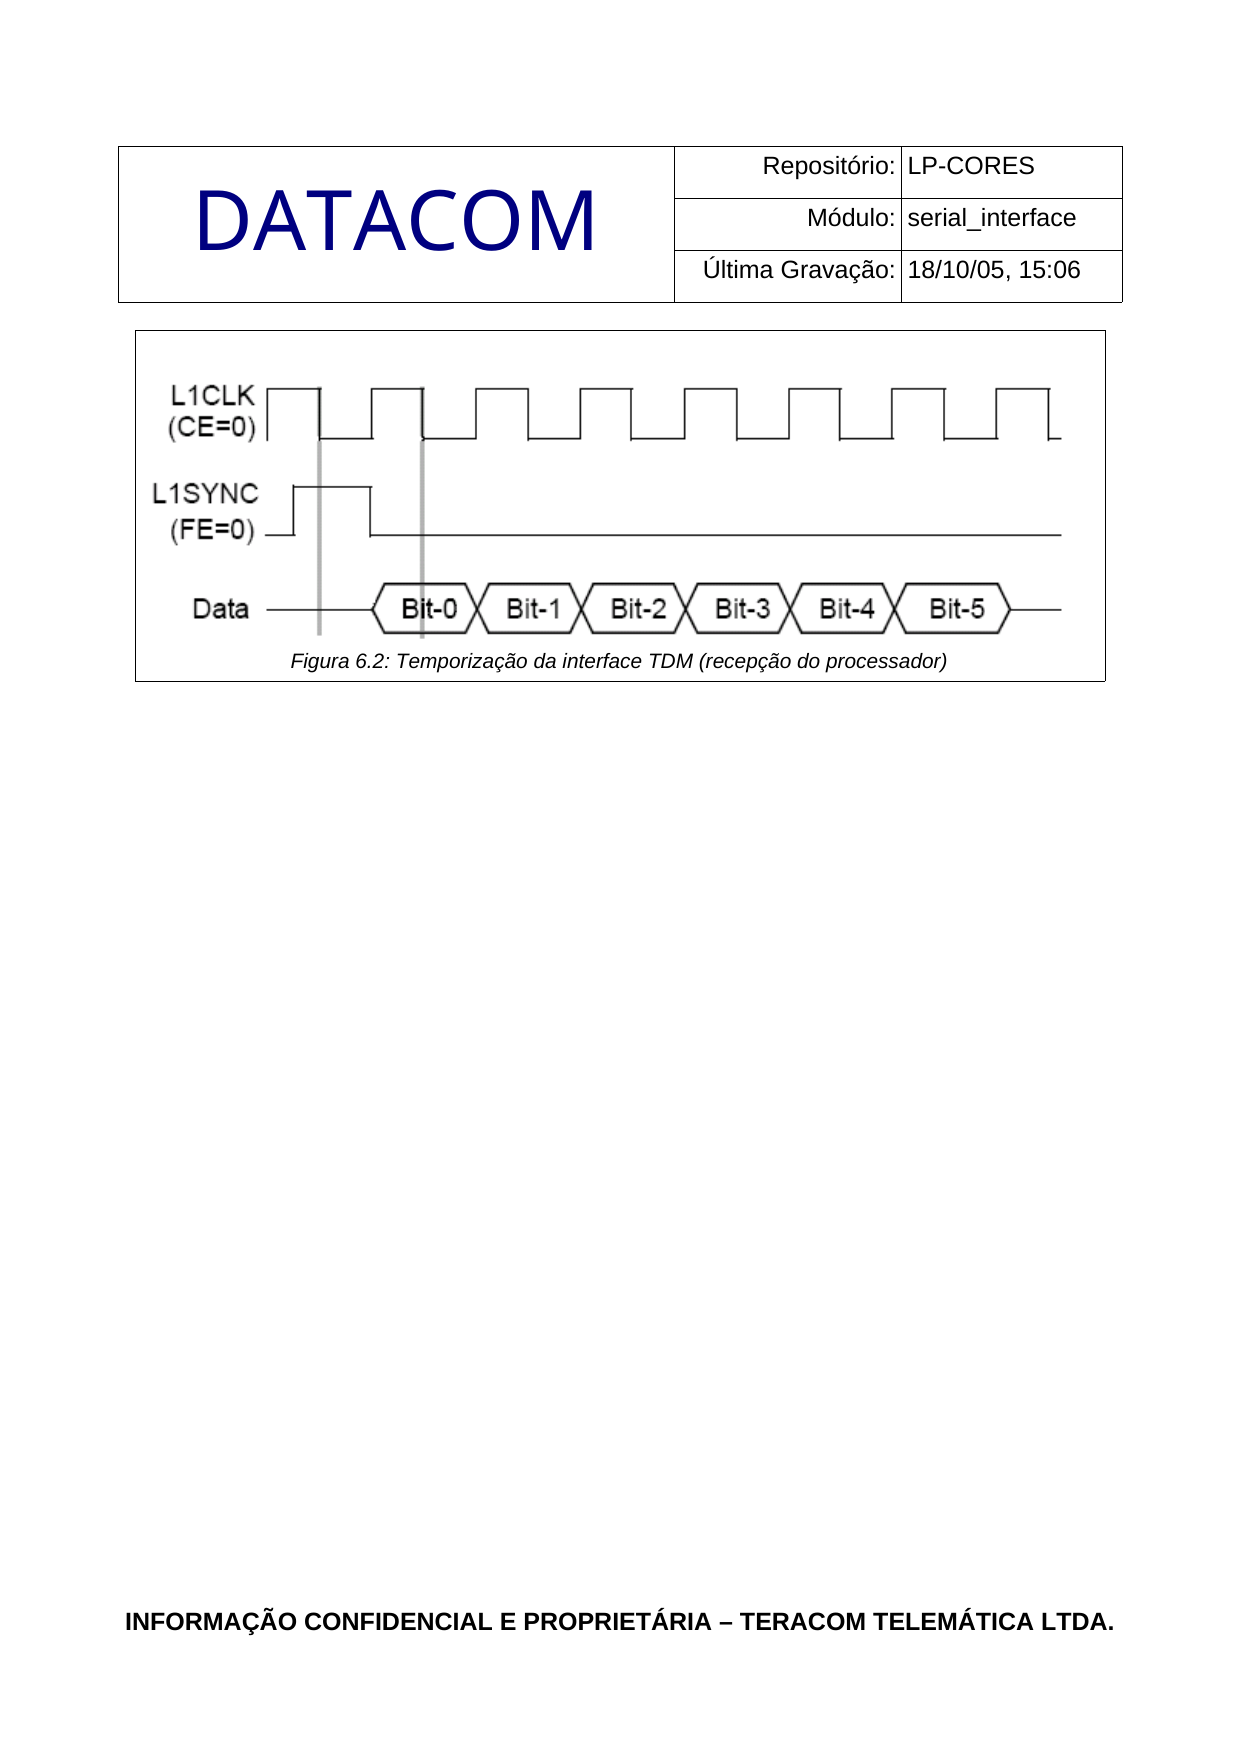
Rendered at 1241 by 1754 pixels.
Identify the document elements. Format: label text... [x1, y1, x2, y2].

text Figura 6.2: Temporização da interface TDM (recepção do processador) [144, 650, 1096, 672]
